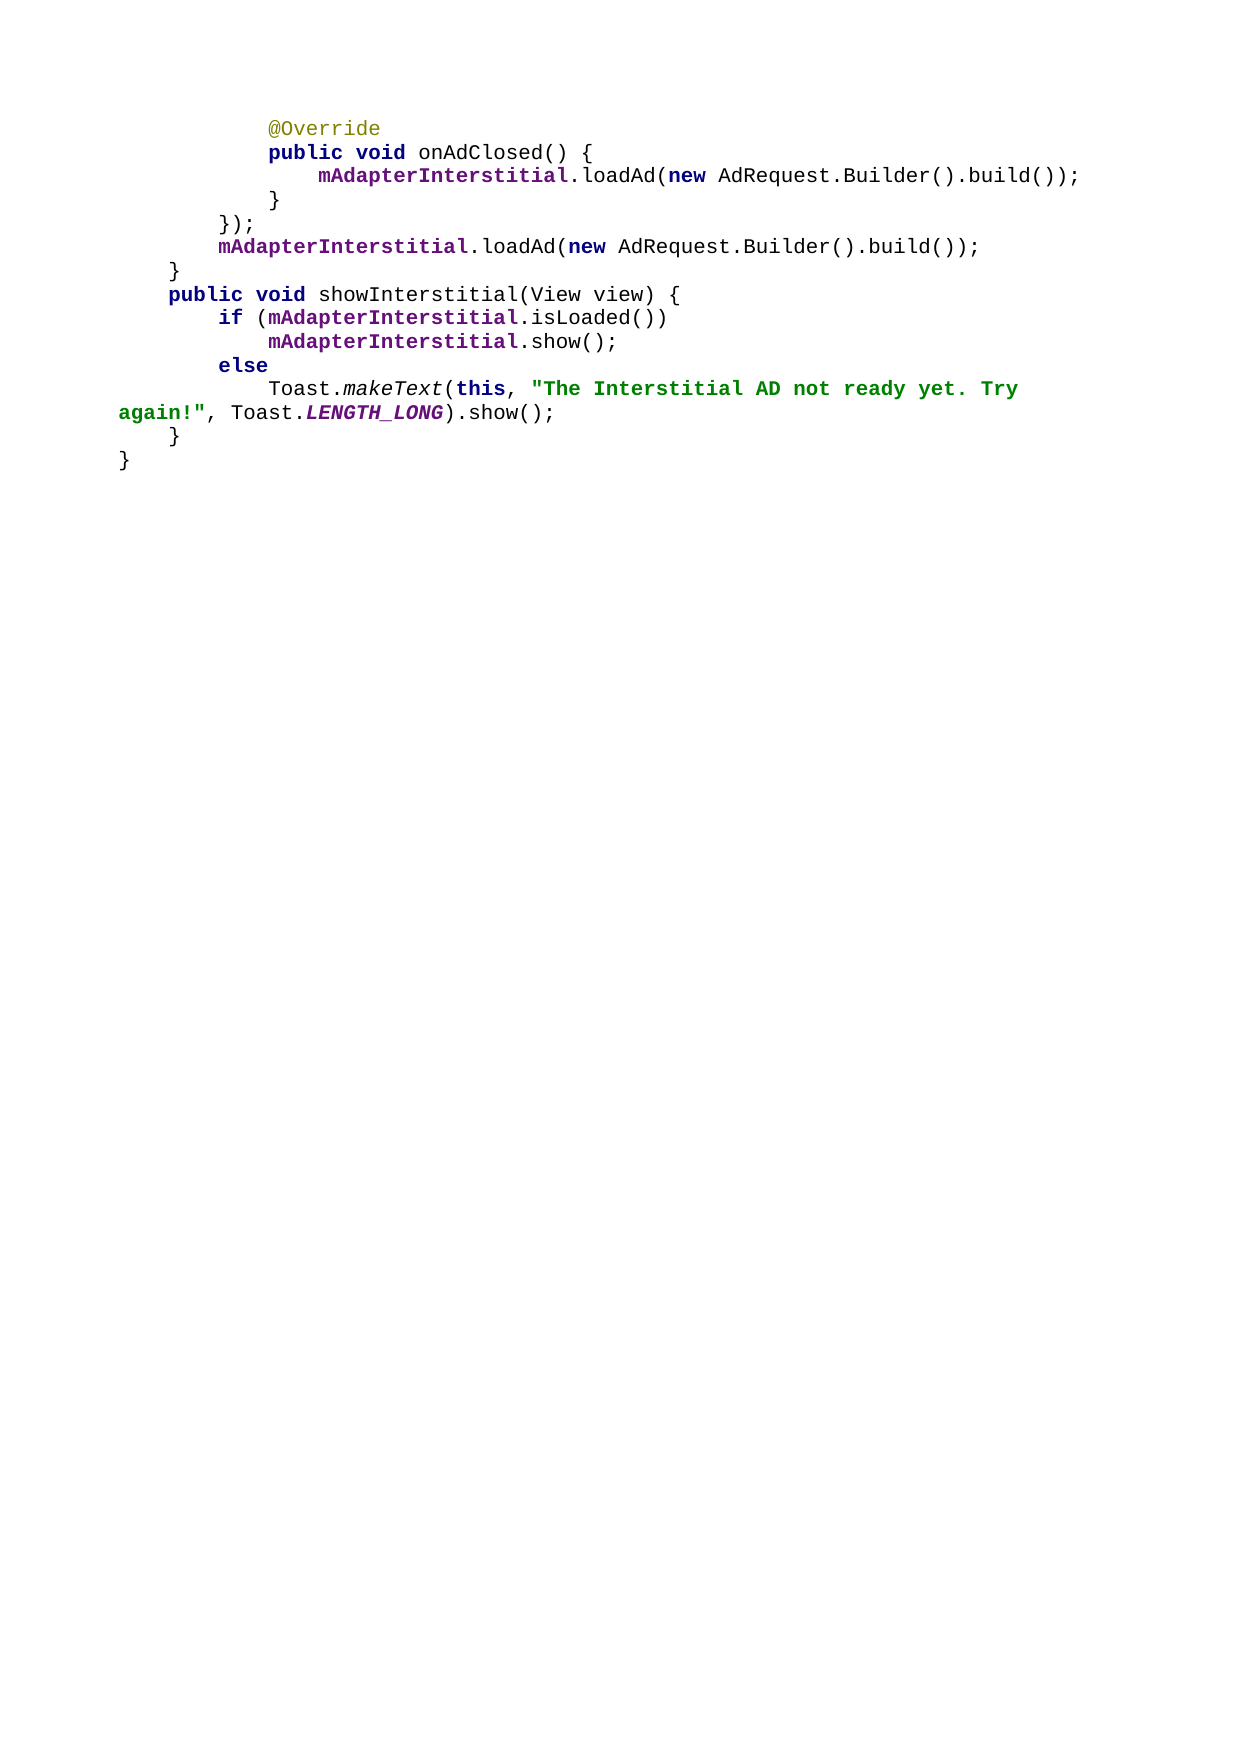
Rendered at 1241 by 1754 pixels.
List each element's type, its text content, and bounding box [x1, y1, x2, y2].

text } [118, 449, 1122, 473]
text mAdapterInterstitial.loadAd(new AdRequest.Builder().build()); [118, 236, 1122, 260]
text else [118, 354, 1122, 378]
text mAdapterInterstitial.loadAd(new AdRequest.Builder().build()); [118, 165, 1122, 189]
text }); [118, 213, 1122, 236]
text if (mAdapterInterstitial.isLoaded()) [118, 307, 1122, 331]
text Toast.makeText(this, "The Interstitial AD not ready yet. Try again!", Toast.LENGTH_LONG).show(); [118, 378, 1122, 426]
text mAdapterInterstitial.show(); [118, 331, 1122, 354]
text public void onAdClosed() { [118, 142, 1122, 165]
text @Override [118, 118, 1122, 142]
text public void showInterstitial(View view) { [118, 284, 1122, 307]
text } [118, 260, 1122, 284]
text } [118, 189, 1122, 213]
text } [118, 426, 1122, 449]
